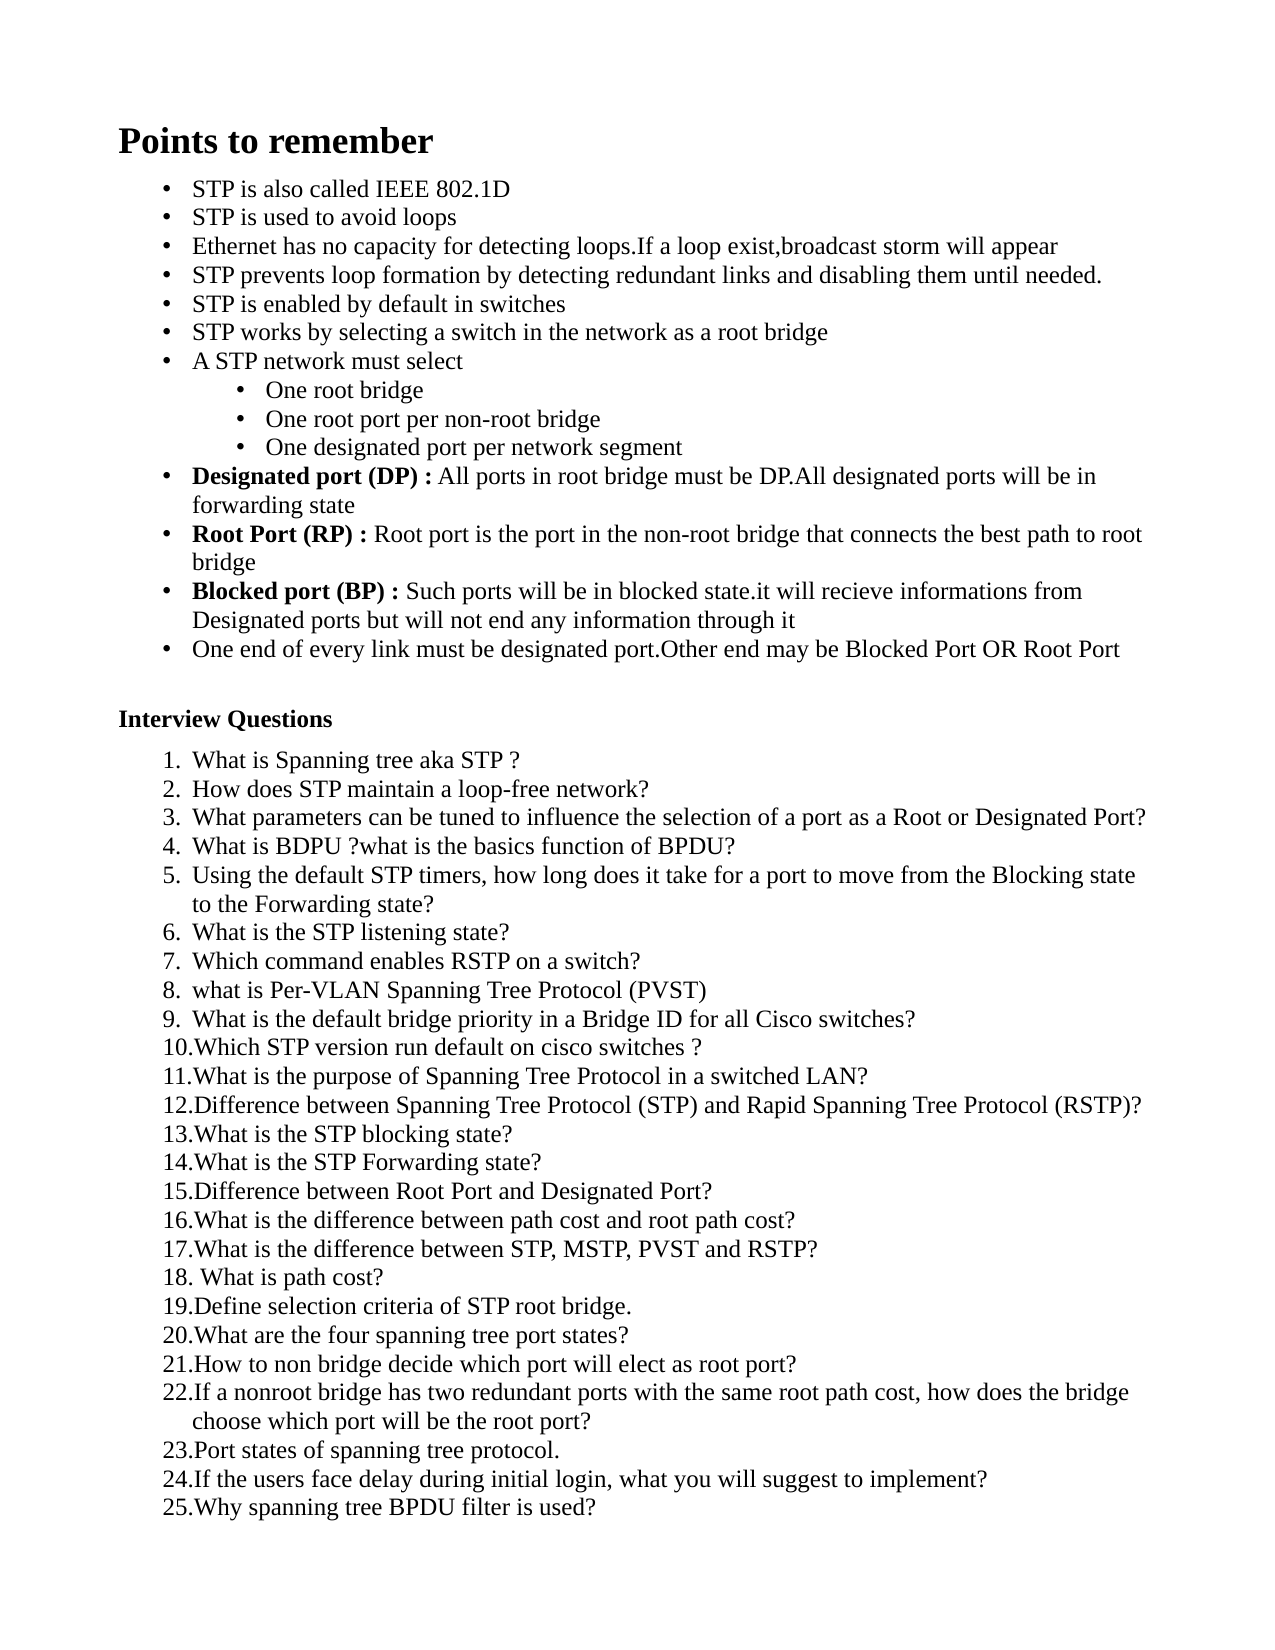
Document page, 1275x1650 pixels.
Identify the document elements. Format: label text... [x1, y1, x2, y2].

list Which command enables RSTP on a switch? [162, 946, 1157, 975]
list What is the purpose of Spanning Tree Protocol in a switched LAN? [162, 1061, 1157, 1090]
list A STP network must select [162, 346, 1157, 375]
list Why spanning tree BPDU filter is used? [162, 1492, 1157, 1521]
list One designated port per network segment [236, 432, 1157, 461]
list Designated port (DP) : All ports in root bridge must be DP.All designated ports will be in forwarding state [162, 461, 1157, 519]
list Difference between Root Port and Designated Port? [162, 1176, 1157, 1205]
list What is the difference between path cost and root path cost? [162, 1205, 1157, 1234]
list If the users face delay during initial login, what you will suggest to implement? [162, 1464, 1157, 1492]
list What is Spanning tree aka STP ? [162, 745, 1157, 774]
list STP is also called IEEE 802.1D [162, 174, 1157, 202]
list What is the STP Forwarding state? [162, 1147, 1157, 1176]
list Using the default STP timers, how long does it take for a port to move from the Blocking state to the Forwarding state? [162, 860, 1157, 917]
list What are the four spanning tree port states? [162, 1320, 1157, 1349]
list What is BDPU ?what is the basics function of BPDU? [162, 831, 1157, 860]
list One root bridge [236, 375, 1157, 404]
list What is the STP listening state? [162, 917, 1157, 946]
list Blocked port (BP) : Such ports will be in blocked state.it will recieve informations from Designated ports but will not end any information through it [162, 576, 1157, 634]
list Which STP version run default on cisco switches ? [162, 1032, 1157, 1061]
text Interview Questions [118, 704, 1157, 732]
list What is path cost? [162, 1262, 1157, 1291]
list What is the default bridge priority in a Bridge ID for all Cisco switches? [162, 1004, 1157, 1032]
list STP prevents loop formation by detecting redundant links and disabling them until needed. [162, 260, 1157, 289]
list STP works by selecting a switch in the network as a root bridge [162, 317, 1157, 346]
list If a nonroot bridge has two redundant ports with the same root path cost, how does the bridge choose which port will be the root port? [162, 1377, 1157, 1435]
list Difference between Spanning Tree Protocol (STP) and Rapid Spanning Tree Protocol (RSTP)? [162, 1090, 1157, 1119]
list Define selection criteria of STP root bridge. [162, 1291, 1157, 1320]
list Root Port (RP) : Root port is the port in the non-root bridge that connects the best path to root bridge [162, 519, 1157, 576]
text Points to remember [118, 118, 1157, 161]
list One end of every link must be designated port.Other end may be Blocked Port OR Root Port [162, 634, 1157, 662]
list One root port per non-root bridge [236, 404, 1157, 432]
list What is the STP blocking state? [162, 1119, 1157, 1147]
list what is Per-VLAN Spanning Tree Protocol (PVST) [162, 975, 1157, 1004]
list What parameters can be tuned to influence the selection of a port as a Root or Designated Port? [162, 802, 1157, 831]
list Ethernet has no capacity for detecting loops.If a loop exist,broadcast storm will appear [162, 231, 1157, 260]
list Port states of spanning tree protocol. [162, 1435, 1157, 1464]
list STP is used to avoid loops [162, 202, 1157, 231]
list What is the difference between STP, MSTP, PVST and RSTP? [162, 1234, 1157, 1262]
list How does STP maintain a loop-free network? [162, 774, 1157, 802]
list How to non bridge decide which port will elect as root port? [162, 1349, 1157, 1377]
list STP is enabled by default in switches [162, 289, 1157, 317]
